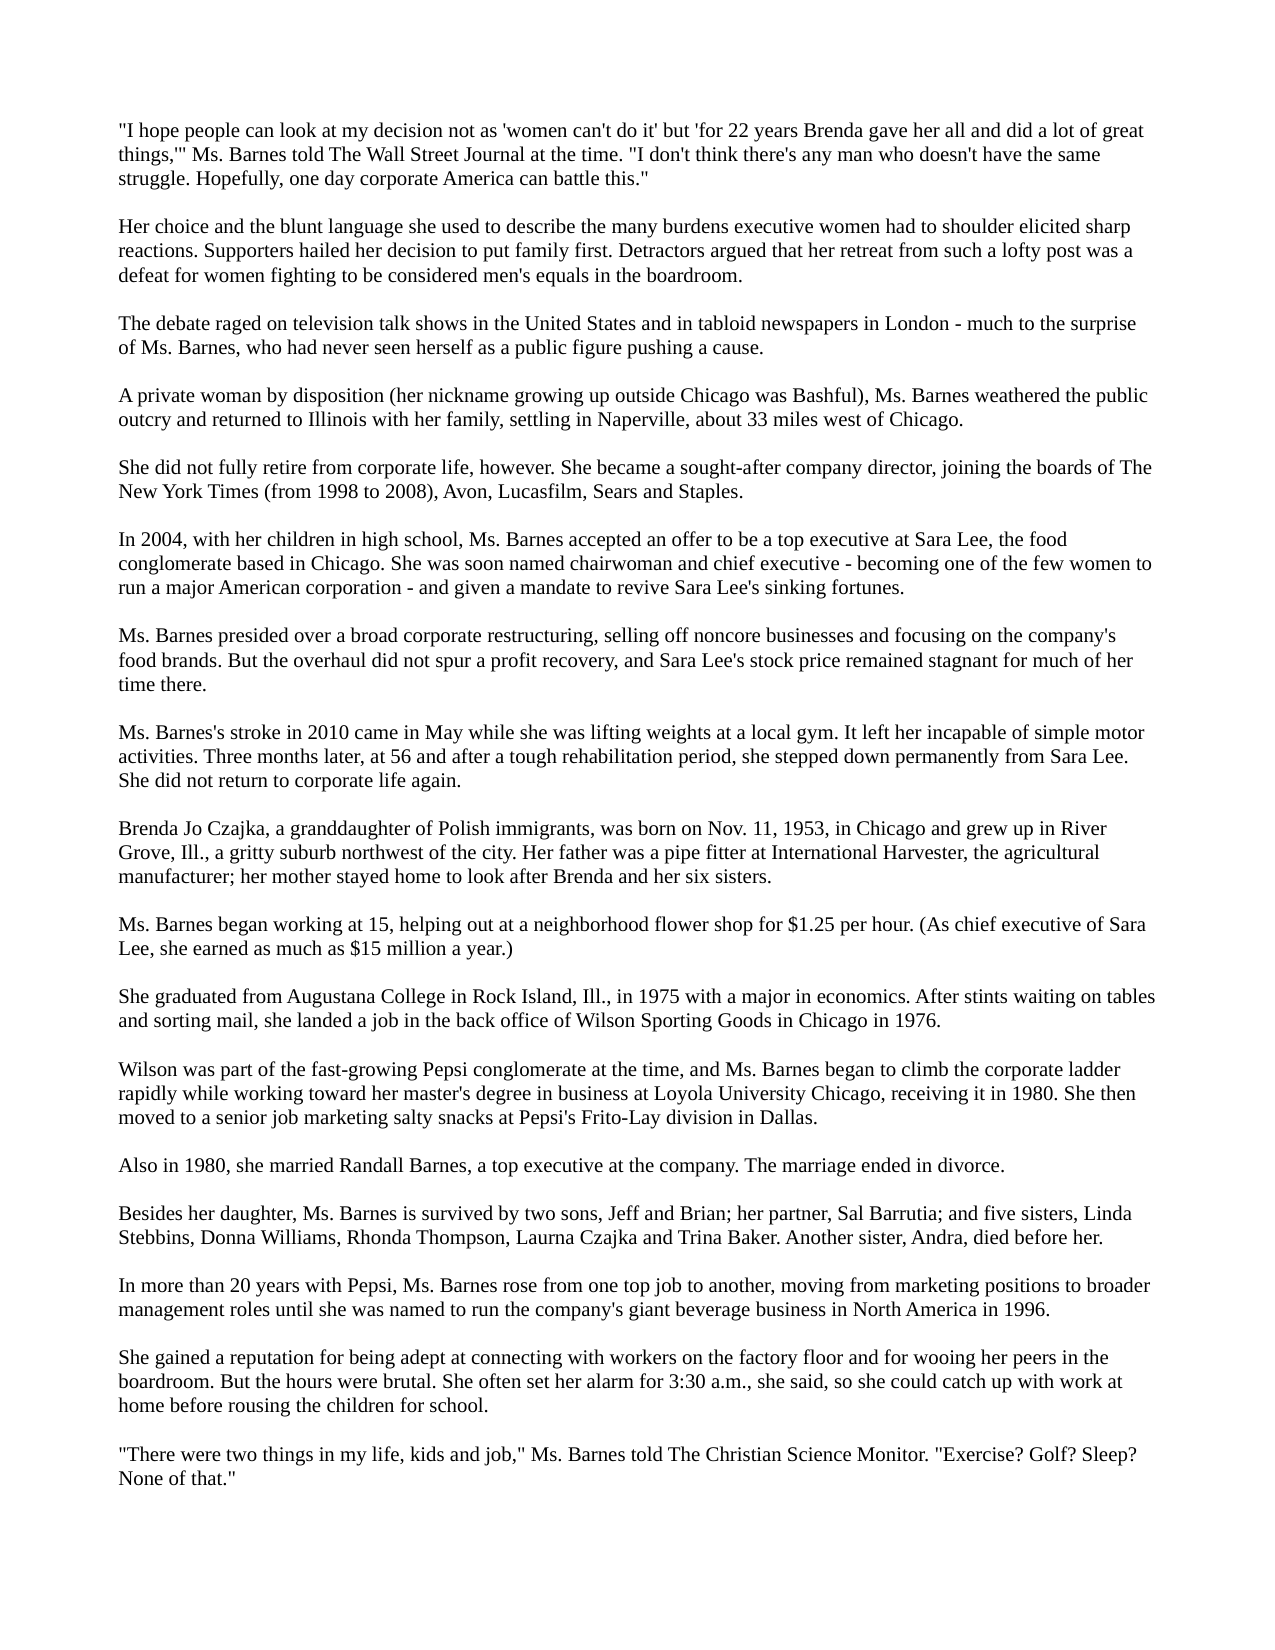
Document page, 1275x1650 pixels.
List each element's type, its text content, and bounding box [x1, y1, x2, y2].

text A private woman by disposition (her nickname growing up outside Chicago was Bashful), Ms. Barnes weathered the public outcry and returned to Illinois with her family, settling in Naperville, about 33 miles west of Chicago. [118, 383, 1157, 431]
text Her choice and the blunt language she used to describe the many burdens executive women had to shoulder elicited sharp reactions. Supporters hailed her decision to put family first. Detractors argued that her retreat from such a lofty post was a defeat for women fighting to be considered men's equals in the boardroom. [118, 214, 1157, 287]
text "I hope people can look at my decision not as 'women can't do it' but 'for 22 years Brenda gave her all and did a lot of great things,'" Ms. Barnes told The Wall Street Journal at the time. "I don't think there's any man who doesn't have the same struggle. Hopefully, one day corporate America can battle this." [118, 118, 1157, 190]
text Also in 1980, she married Randall Barnes, a top executive at the company. The marriage ended in divorce. [118, 1153, 1157, 1177]
text Ms. Barnes's stroke in 2010 came in May while she was lifting weights at a local gym. It left her incapable of simple motor activities. Three months later, at 56 and after a tough rehabilitation period, she stepped down permanently from Sara Lee. She did not return to corporate life again. [118, 720, 1157, 792]
text In 2004, with her children in high school, Ms. Barnes accepted an offer to be a top executive at Sara Lee, the food conglomerate based in Chicago. She was soon named chairwoman and chief executive - becoming one of the few women to run a major American corporation - and given a mandate to revive Sara Lee's sinking fortunes. [118, 527, 1157, 599]
text She did not fully retire from corporate life, however. She became a sought-after company director, joining the boards of The New York Times (from 1998 to 2008), Avon, Lucasfilm, Sears and Staples. [118, 455, 1157, 503]
text "There were two things in my life, kids and job," Ms. Barnes told The Christian Science Monitor. "Exercise? Golf? Sleep? None of that." [118, 1442, 1157, 1490]
text She graduated from Augustana College in Rock Island, Ill., in 1975 with a major in economics. After stints waiting on tables and sorting mail, she landed a job in the back office of Wilson Sporting Goods in Chicago in 1976. [118, 984, 1157, 1032]
text Wilson was part of the fast-growing Pepsi conglomerate at the time, and Ms. Barnes began to climb the corporate ladder rapidly while working toward her master's degree in business at Loyola University Chicago, receiving it in 1980. She then moved to a senior job marketing salty snacks at Pepsi's Frito-Lay division in Dallas. [118, 1057, 1157, 1129]
text Besides her daughter, Ms. Barnes is survived by two sons, Jeff and Brian; her partner, Sal Barrutia; and five sisters, Linda Stebbins, Donna Williams, Rhonda Thompson, Laurna Czajka and Trina Baker. Another sister, Andra, died before her. [118, 1201, 1157, 1249]
text In more than 20 years with Pepsi, Ms. Barnes rose from one top job to another, moving from marketing positions to broader management roles until she was named to run the company's giant beverage business in North America in 1996. [118, 1273, 1157, 1321]
text Ms. Barnes began working at 15, helping out at a neighborhood flower shop for $1.25 per hour. (As chief executive of Sara Lee, she earned as much as $15 million a year.) [118, 912, 1157, 960]
text She gained a reputation for being adept at connecting with workers on the factory floor and for wooing her peers in the boardroom. But the hours were brutal. She often set her alarm for 3:30 a.m., she said, so she could catch up with work at home before rousing the children for school. [118, 1345, 1157, 1417]
text Ms. Barnes presided over a broad corporate restructuring, selling off noncore businesses and focusing on the company's food brands. But the overhaul did not spur a profit recovery, and Sara Lee's stock price remained stagnant for much of her time there. [118, 623, 1157, 696]
text The debate raged on television talk shows in the United States and in tabloid newspapers in London - much to the surprise of Ms. Barnes, who had never seen herself as a public figure pushing a cause. [118, 311, 1157, 359]
text Brenda Jo Czajka, a granddaughter of Polish immigrants, was born on Nov. 11, 1953, in Chicago and grew up in River Grove, Ill., a gritty suburb northwest of the city. Her father was a pipe fitter at International Harvester, the agricultural manufacturer; her mother stayed home to look after Brenda and her six sisters. [118, 816, 1157, 888]
